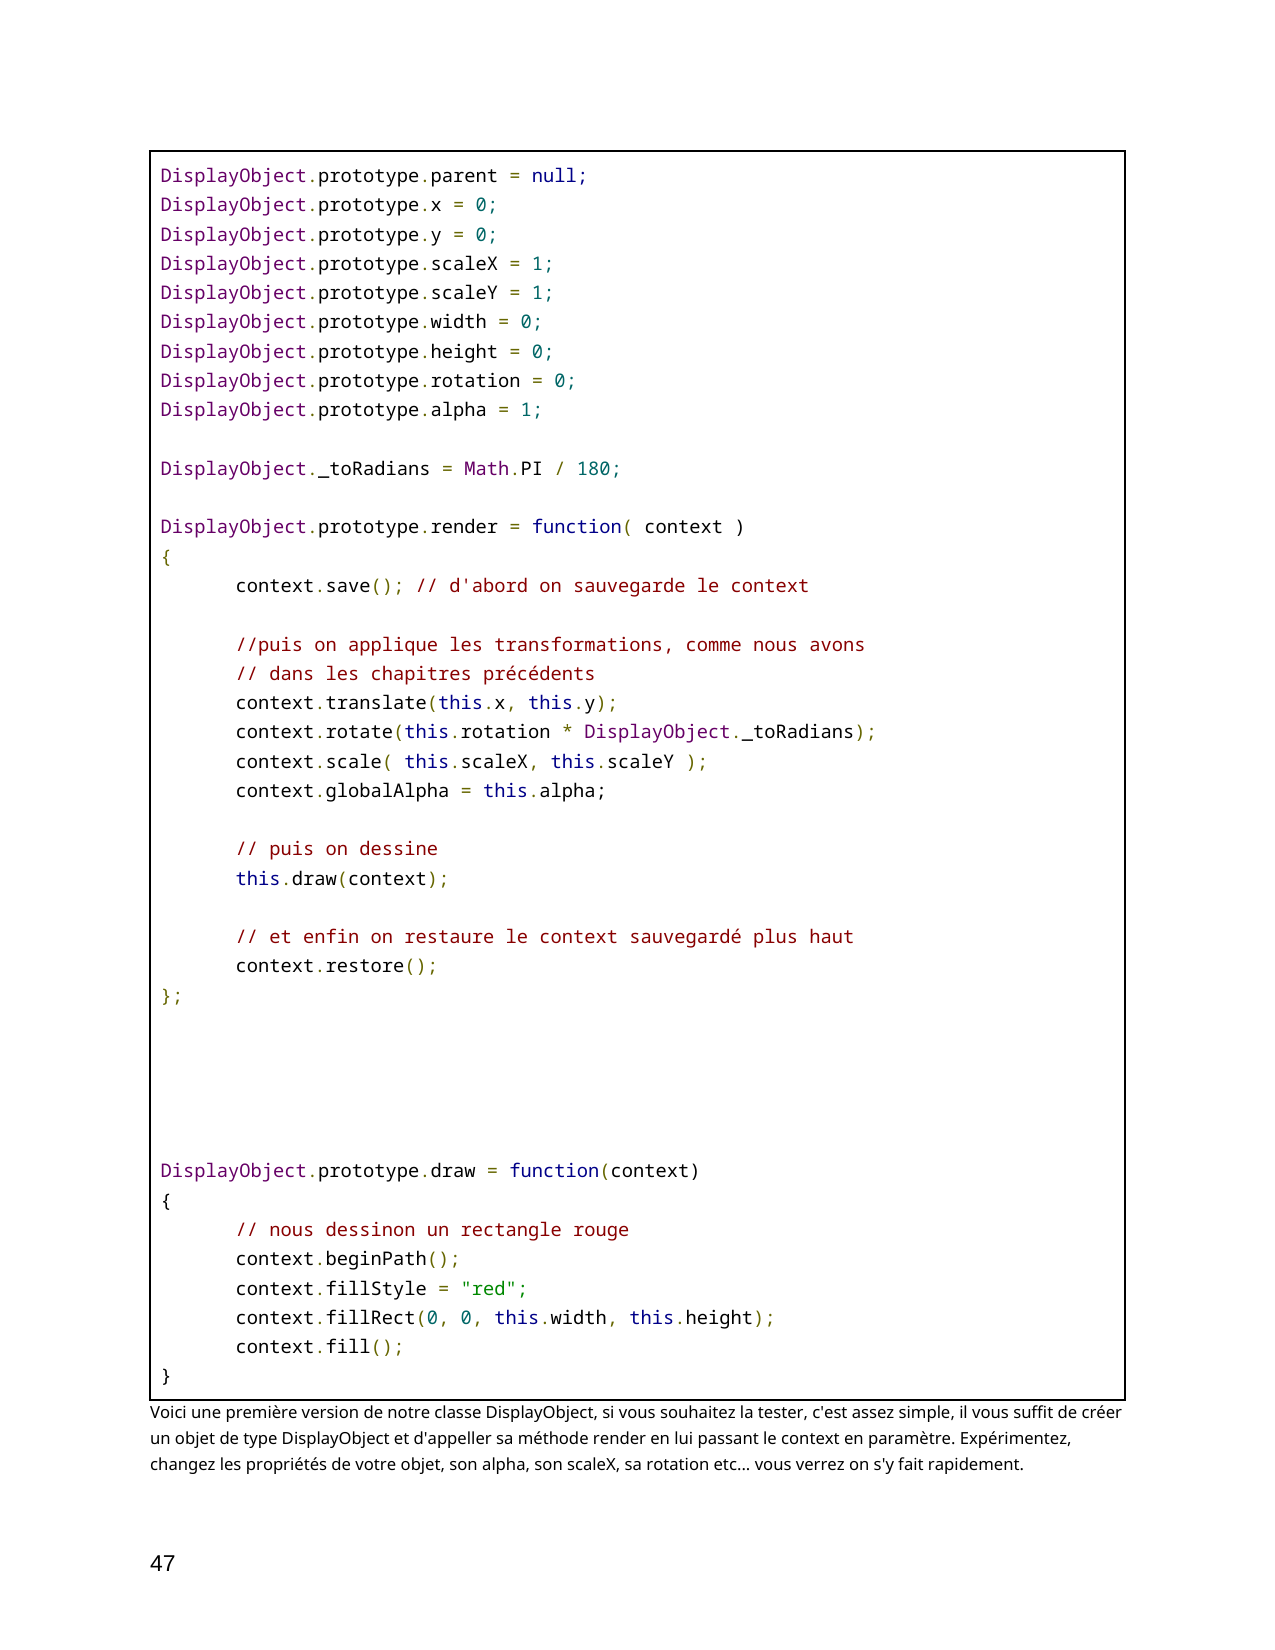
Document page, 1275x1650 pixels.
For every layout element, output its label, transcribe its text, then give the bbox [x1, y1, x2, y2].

table_header DisplayObject.prototype.parent = null; DisplayObject.prototype.x = 0; DisplayObject.prototype.y = 0; DisplayObject.prototype.scaleX = 1; DisplayObject.prototype.scaleY = 1; DisplayObject.prototype.width = 0; DisplayObject.prototype.height = 0; DisplayObject.prototype.rotation = 0; DisplayObject.prototype.alpha = 1; DisplayObject._toRadians = Math.PI / 180; DisplayObject.prototype.render = function( context ) { context.save(); // d'abord on sauvegarde le context //puis on applique les transformations, comme nous avons // dans les chapitres précédents context.translate(this.x, this.y); context.rotate(this.rotation * DisplayObject._toRadians); context.scale( this.scaleX, this.scaleY ); context.globalAlpha = this.alpha; // puis on dessine this.draw(context); // et enfin on restaure le context sauvegardé plus haut context.restore(); }; DisplayObject.prototype.draw = function(context) { // nous dessinon un rectangle rouge context.beginPath(); context.fillStyle = "red"; context.fillRect(0, 0, this.width, this.height); context.fill(); } [151, 152, 1124, 1398]
text Voici une première version de notre classe DisplayObject, si vous souhaitez la tester, c'est assez simple, il vous suffit de créer un objet de type DisplayObject et d'appeller sa méthode render en lui passant le context en paramètre. Expérimentez, changez les propriétés de votre objet, son alpha, son scaleX, sa rotation etc... vous verrez on s'y fait rapidement. [150, 1401, 1125, 1475]
